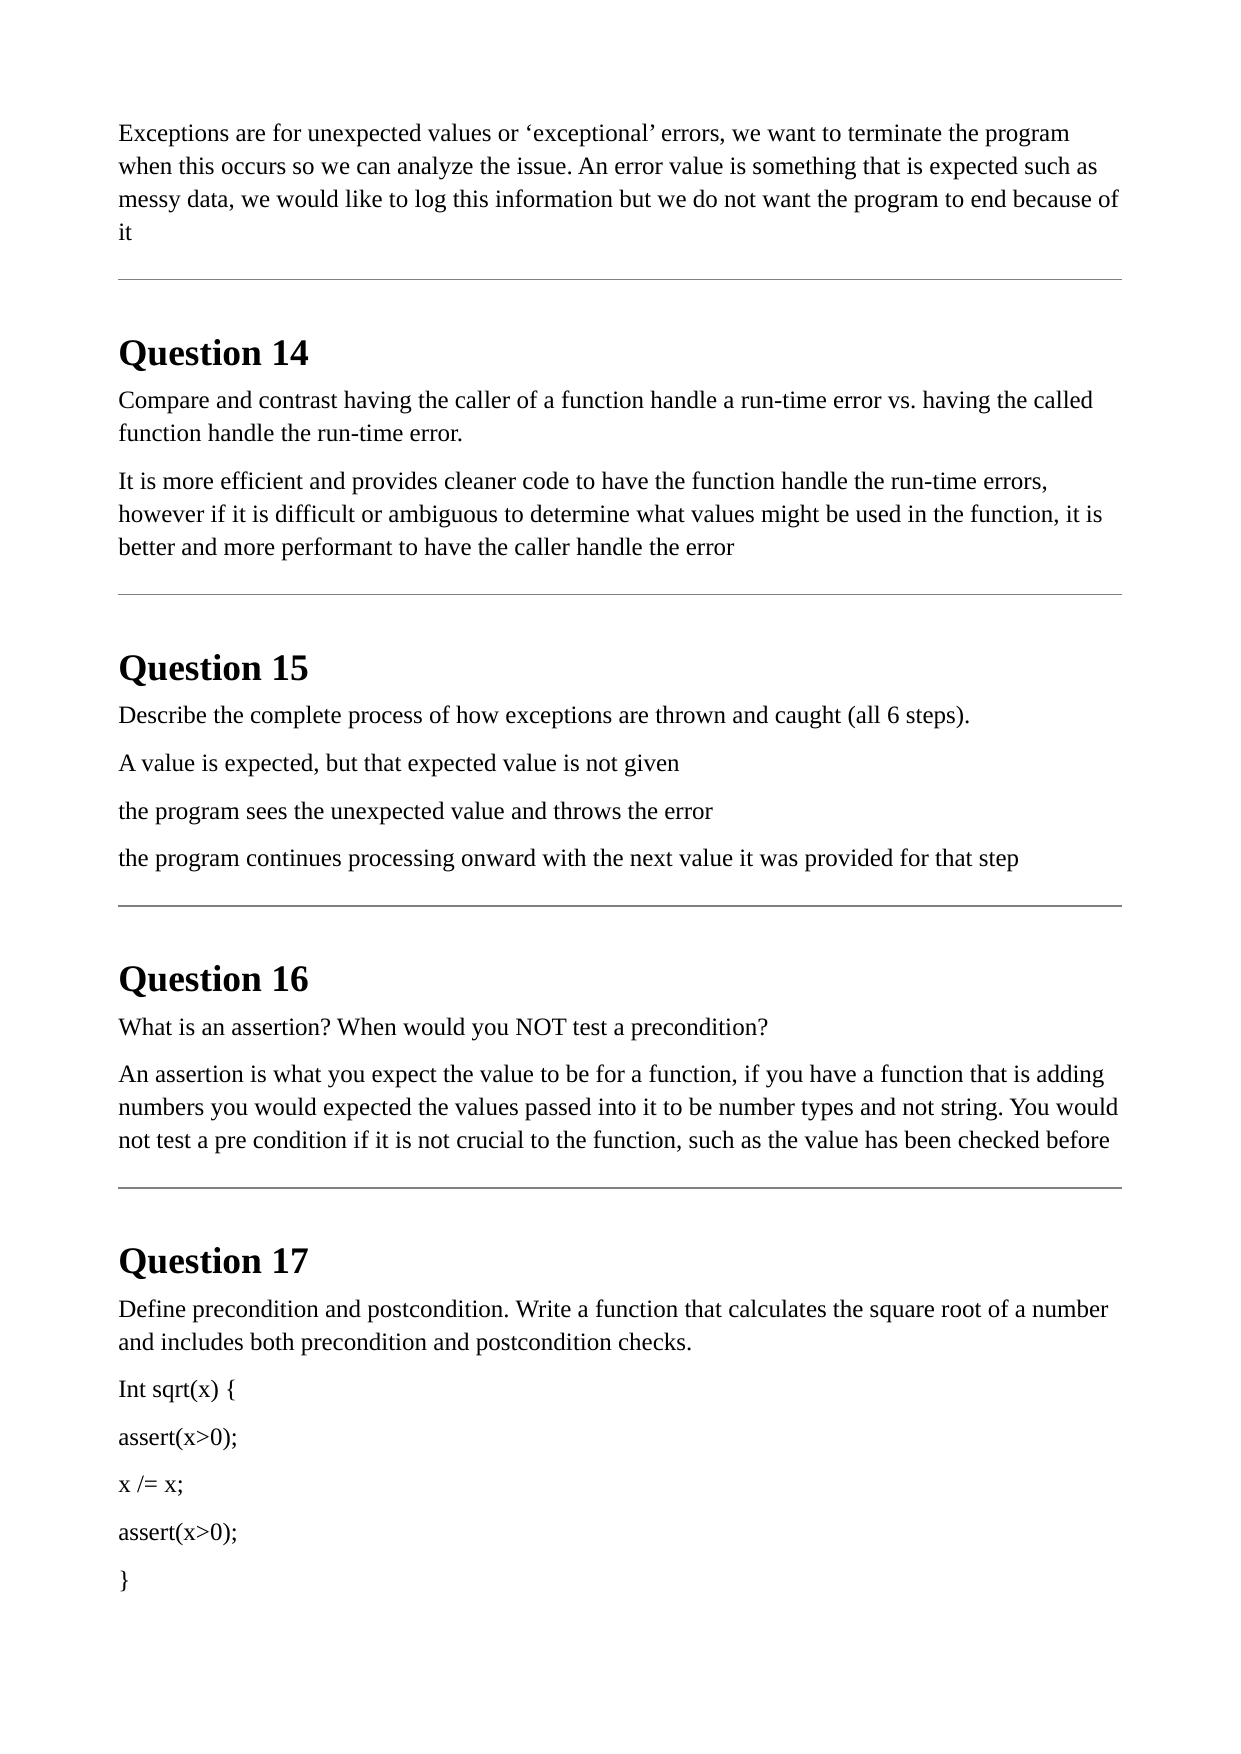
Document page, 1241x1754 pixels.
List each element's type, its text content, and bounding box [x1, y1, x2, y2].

text Int sqrt(x) { [118, 1374, 1122, 1403]
text assert(x>0); [118, 1517, 1122, 1546]
text assert(x>0); [118, 1422, 1122, 1451]
text Define precondition and postcondition. Write a function that calculates the square root of a number and includes both precondition and postcondition checks. [118, 1294, 1122, 1355]
text Describe the complete process of how exceptions are thrown and caught (all 6 steps). [118, 701, 1122, 729]
subtitle Question 15 [118, 645, 1122, 688]
text Exceptions are for unexpected values or ‘exceptional’ errors, we want to terminate the program when this occurs so we can analyze the issue. An error value is something that is expected such as messy data, we would like to log this information but we do not want the program to end because of it [118, 118, 1122, 246]
text It is more efficient and provides cleaner code to have the function handle the run-time errors, however if it is difficult or ambiguous to determine what values might be used in the function, it is better and more performant to have the caller handle the error [118, 466, 1122, 561]
subtitle Question 16 [118, 956, 1122, 999]
subtitle Question 14 [118, 330, 1122, 373]
text the program continues processing onward with the next value it was provided for that step [118, 843, 1122, 872]
text Compare and contrast having the caller of a function handle a run-time error vs. having the called function handle the run-time error. [118, 386, 1122, 447]
subtitle Question 17 [118, 1238, 1122, 1281]
text What is an assertion? When would you NOT test a precondition? [118, 1012, 1122, 1040]
text the program sees the unexpected value and throws the error [118, 796, 1122, 824]
text x /= x; [118, 1469, 1122, 1498]
text A value is expected, but that expected value is not given [118, 748, 1122, 777]
text } [118, 1565, 1122, 1593]
text An assertion is what you expect the value to be for a function, if you have a function that is adding numbers you would expected the values passed into it to be number types and not string. You would not test a pre condition if it is not crucial to the function, such as the value has been checked before [118, 1059, 1122, 1154]
